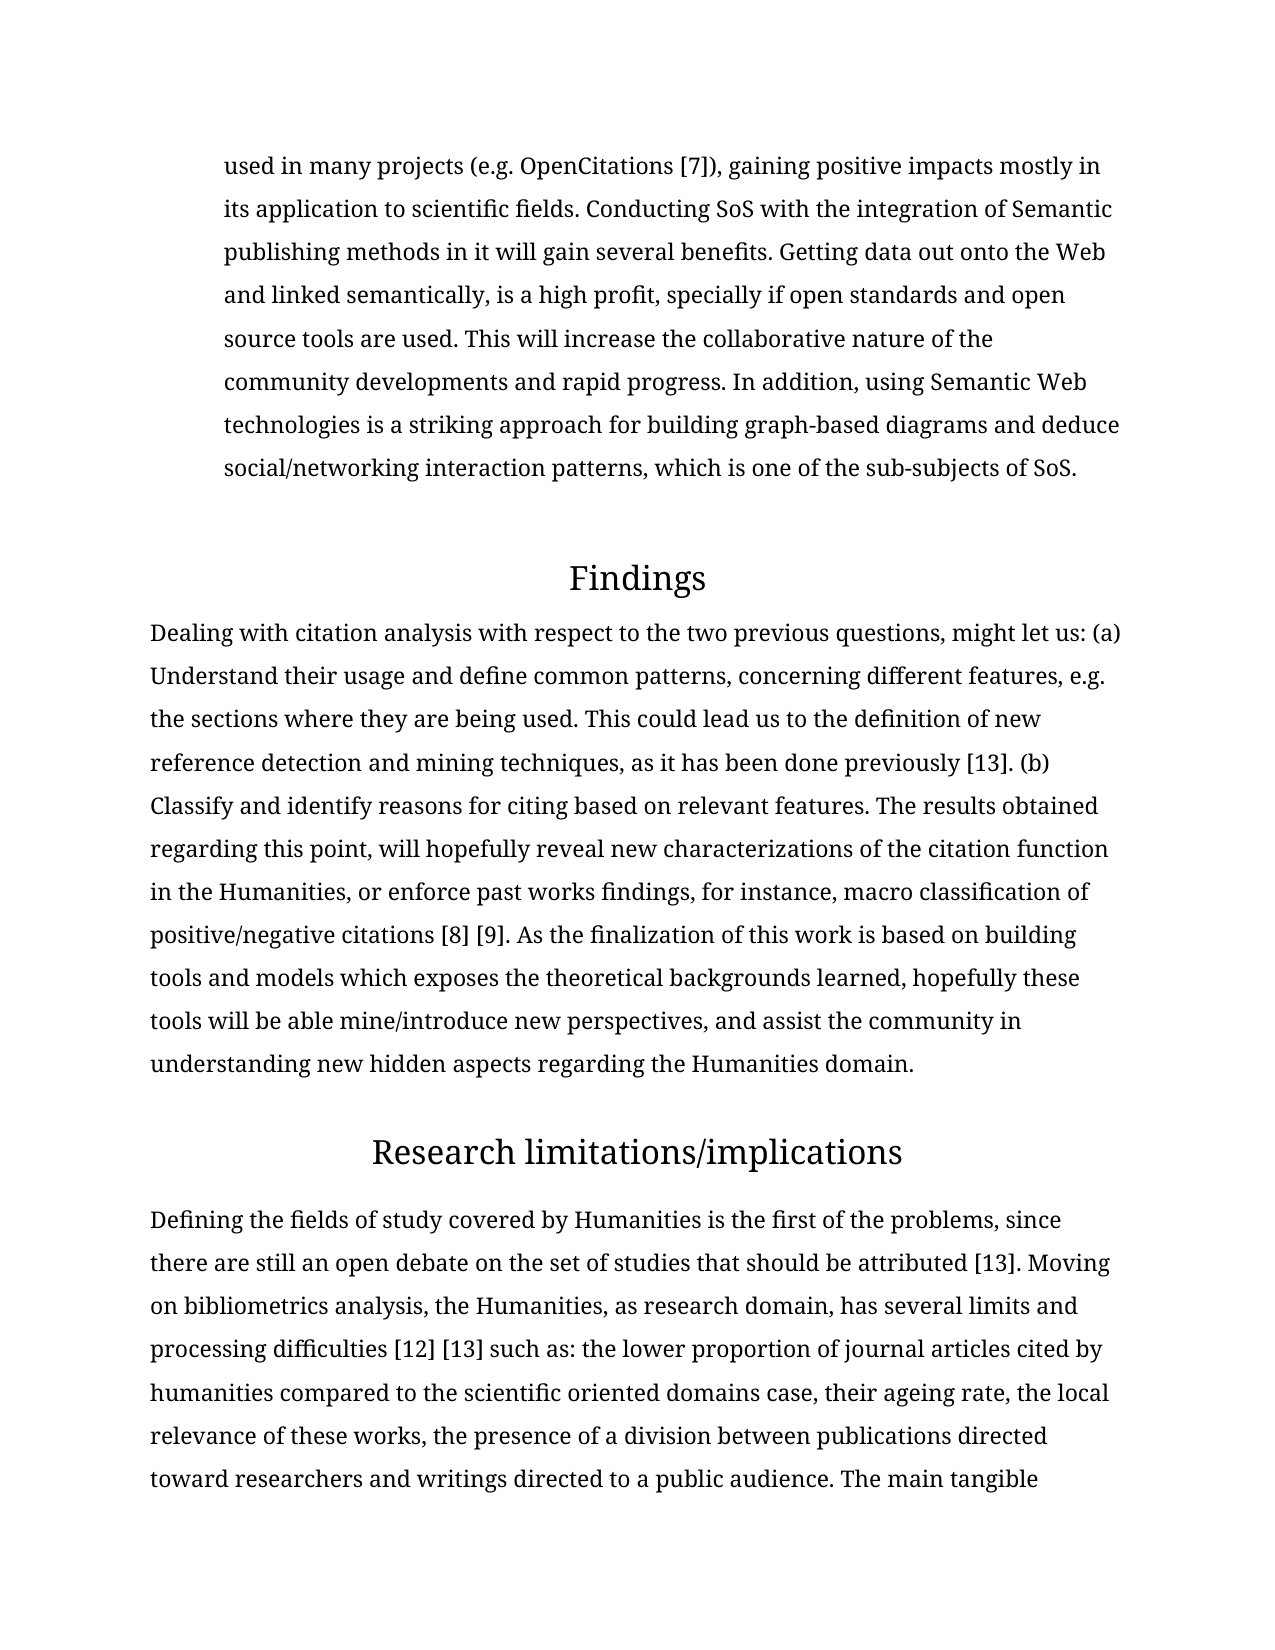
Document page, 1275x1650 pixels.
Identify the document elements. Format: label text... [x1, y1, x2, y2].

list used in many projects (e.g. OpenCitations [7]), gaining positive impacts mostly in its application to scientific fields. Conducting SoS with the integration of Semantic publishing methods in it will gain several benefits. Getting data out onto the Web and linked semantically, is a high profit, specially if open standards and open source tools are used. This will increase the collaborative nature of the community developments and rapid progress. In addition, using Semantic Web technologies is a striking approach for building graph-based diagrams and deduce social/networking interaction patterns, which is one of the sub-subjects of SoS. [194, 150, 1125, 483]
subtitle Research limitations/implications [150, 1129, 1125, 1174]
text Defining the fields of study covered by Humanities is the first of the problems, since there are still an open debate on the set of studies that should be attributed [13]. Moving on bibliometrics analysis, the Humanities, as research domain, has several limits and processing difficulties [12] [13] such as: the lower proportion of journal articles cited by humanities compared to the scientific oriented domains case, their ageing rate, the local relevance of these works, the presence of a division between publications directed toward researchers and writings directed to a public audience. The main tangible [150, 1204, 1125, 1494]
text Dealing with citation analysis with respect to the two previous questions, might let us: (a) Understand their usage and define common patterns, concerning different features, e.g. the sections where they are being used. This could lead us to the definition of new reference detection and mining techniques, as it has been done previously [13]. (b) Classify and identify reasons for citing based on relevant features. The results obtained regarding this point, will hopefully reveal new characterizations of the citation function in the Humanities, or enforce past works findings, for instance, macro classification of positive/negative citations [8] [9]. As the finalization of this work is based on building tools and models which exposes the theoretical backgrounds learned, hopefully these tools will be able mine/introduce new perspectives, and assist the community in understanding new hidden aspects regarding the Humanities domain. [150, 617, 1125, 1079]
subtitle Findings [150, 554, 1125, 600]
